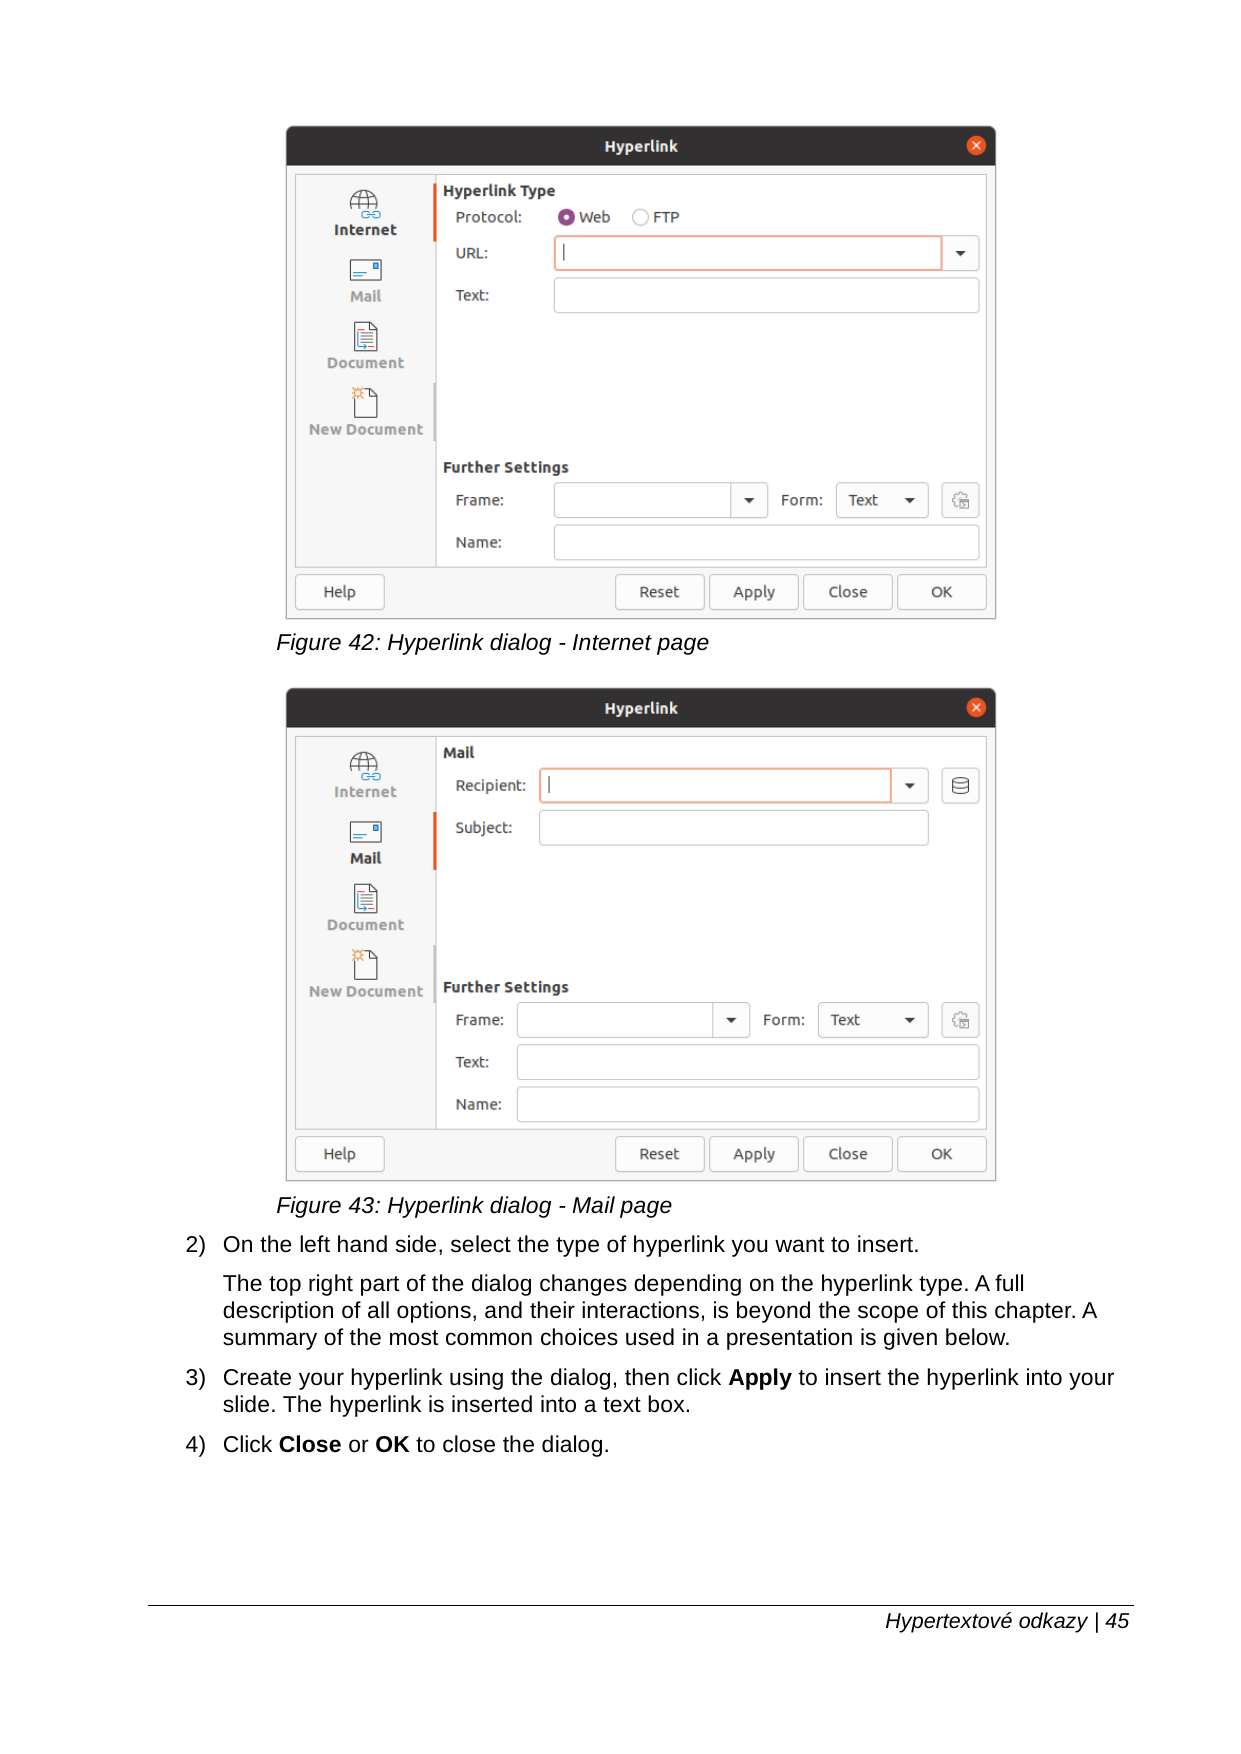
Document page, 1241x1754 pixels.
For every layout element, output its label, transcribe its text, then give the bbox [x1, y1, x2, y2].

picture [276, 118, 1006, 629]
list Click Close or OK to close the dialog. [206, 1430, 1134, 1457]
picture [276, 680, 1006, 1191]
list Create your hyperlink using the dialog, then click Apply to insert the hyperlink into your slide. The hyperlink is inserted into a text box. [206, 1363, 1134, 1417]
text Figure 42: Hyperlink dialog - Internet page [276, 629, 1005, 656]
list On the left hand side, select the type of hyperlink you want to insert. [206, 1230, 1134, 1257]
list The top right part of the dialog changes depending on the hyperlink type. A full description of all options, and their interactions, is beyond the scope of this chapter. A summary of the most common choices used in a presentation is given below. [223, 1269, 1134, 1351]
text Figure 43: Hyperlink dialog - Mail page [276, 1191, 1005, 1218]
